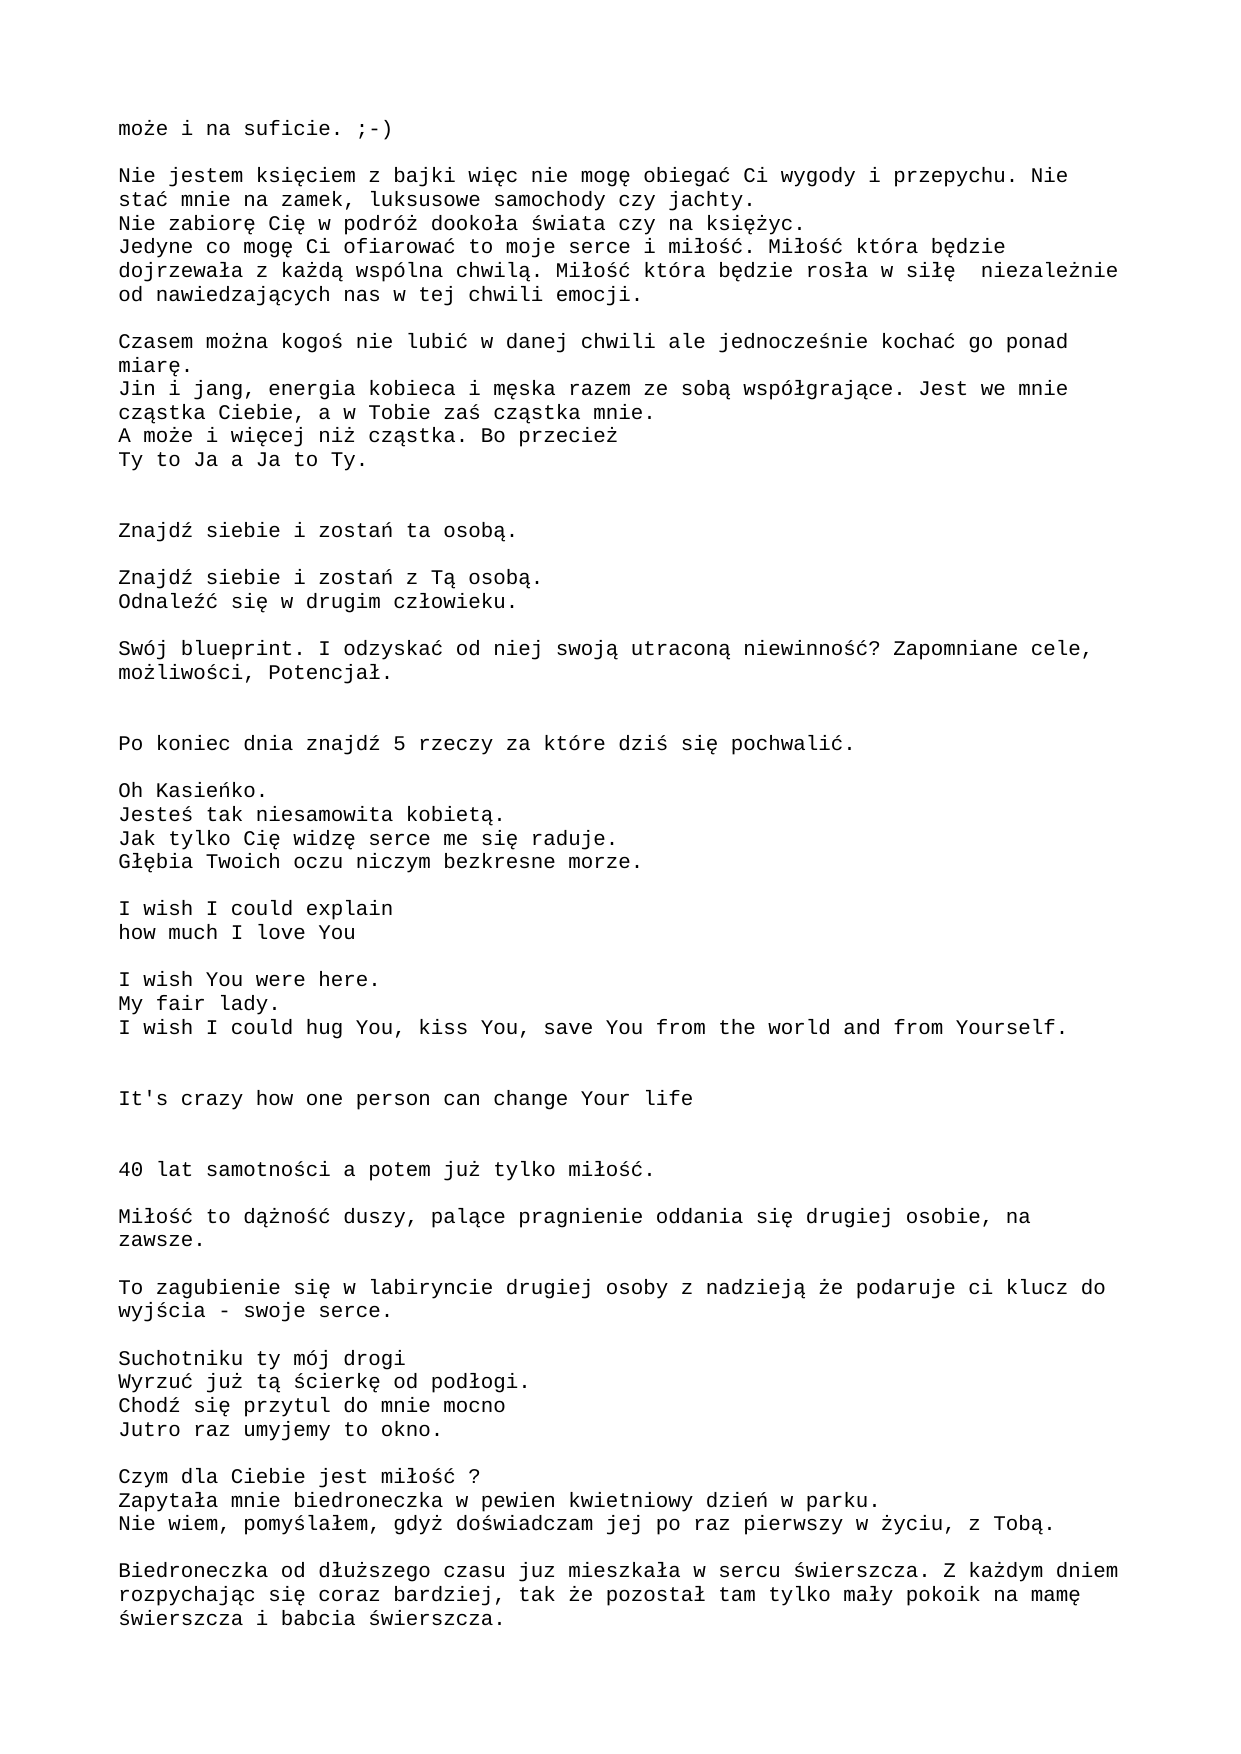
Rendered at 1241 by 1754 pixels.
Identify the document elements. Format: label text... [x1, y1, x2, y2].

text Odnaleźć się w drugim człowieku. [118, 591, 1122, 615]
text Jak tylko Cię widzę serce me się raduje. [118, 827, 1122, 851]
text I wish I could explain [118, 898, 1122, 922]
text I wish You were here. [118, 969, 1122, 993]
text My fair lady. [118, 993, 1122, 1017]
text może i na suficie. ;-) [118, 118, 1122, 142]
text I wish I could hug You, kiss You, save You from the world and from Yourself. [118, 1017, 1122, 1040]
text Miłość to dążność duszy, palące pragnienie oddania się drugiej osobie, na zawsze. [118, 1206, 1122, 1253]
text Głębia Twoich oczu niczym bezkresne morze. [118, 851, 1122, 875]
text To zagubienie się w labiryncie drugiej osoby z nadzieją że podaruje ci klucz do wyjścia - swoje serce. [118, 1277, 1122, 1324]
text Ty to Ja a Ja to Ty. [118, 449, 1122, 473]
text Chodź się przytul do mnie mocno [118, 1395, 1122, 1419]
text Zapytała mnie biedroneczka w pewien kwietniowy dzień w parku. [118, 1489, 1122, 1513]
text Suchotniku ty mój drogi [118, 1348, 1122, 1371]
text Po koniec dnia znajdź 5 rzeczy za które dziś się pochwalić. [118, 733, 1122, 757]
text It's crazy how one person can change Your life [118, 1088, 1122, 1111]
text how much I love You [118, 922, 1122, 946]
text A może i więcej niż cząstka. Bo przecież [118, 426, 1122, 449]
text Czasem można kogoś nie lubić w danej chwili ale jednocześnie kochać go ponad miarę. [118, 331, 1122, 378]
text 40 lat samotności a potem już tylko miłość. [118, 1158, 1122, 1182]
text Czym dla Ciebie jest miłość ? [118, 1466, 1122, 1489]
text Jin i jang, energia kobieca i męska razem ze sobą współgrające. Jest we mnie cząstka Ciebie, a w Tobie zaś cząstka mnie. [118, 378, 1122, 426]
text Jedyne co mogę Ci ofiarować to moje serce i miłość. Miłość która będzie dojrzewała z każdą wspólna chwilą. Miłość która będzie rosła w siłę niezależnie od nawiedzających nas w tej chwili emocji. [118, 236, 1122, 307]
text Nie wiem, pomyślałem, gdyż doświadczam jej po raz pierwszy w życiu, z Tobą. [118, 1513, 1122, 1537]
text Jutro raz umyjemy to okno. [118, 1419, 1122, 1442]
text Nie jestem księciem z bajki więc nie mogę obiegać Ci wygody i przepychu. Nie stać mnie na zamek, luksusowe samochody czy jachty. [118, 165, 1122, 213]
text Znajdź siebie i zostań z Tą osobą. [118, 567, 1122, 591]
text Znajdź siebie i zostań ta osobą. [118, 520, 1122, 544]
text Jesteś tak niesamowita kobietą. [118, 804, 1122, 827]
text Nie zabiorę Cię w podróż dookoła świata czy na księżyc. [118, 213, 1122, 236]
text Oh Kasieńko. [118, 780, 1122, 804]
text Swój blueprint. I odzyskać od niej swoją utraconą niewinność? Zapomniane cele, możliwości, Potencjał. [118, 638, 1122, 686]
text Wyrzuć już tą ścierkę od podłogi. [118, 1371, 1122, 1395]
text Biedroneczka od dłuższego czasu juz mieszkała w sercu świerszcza. Z każdym dniem rozpychając się coraz bardziej, tak że pozostał tam tylko mały pokoik na mamę świerszcza i babcia świerszcza. [118, 1561, 1122, 1631]
